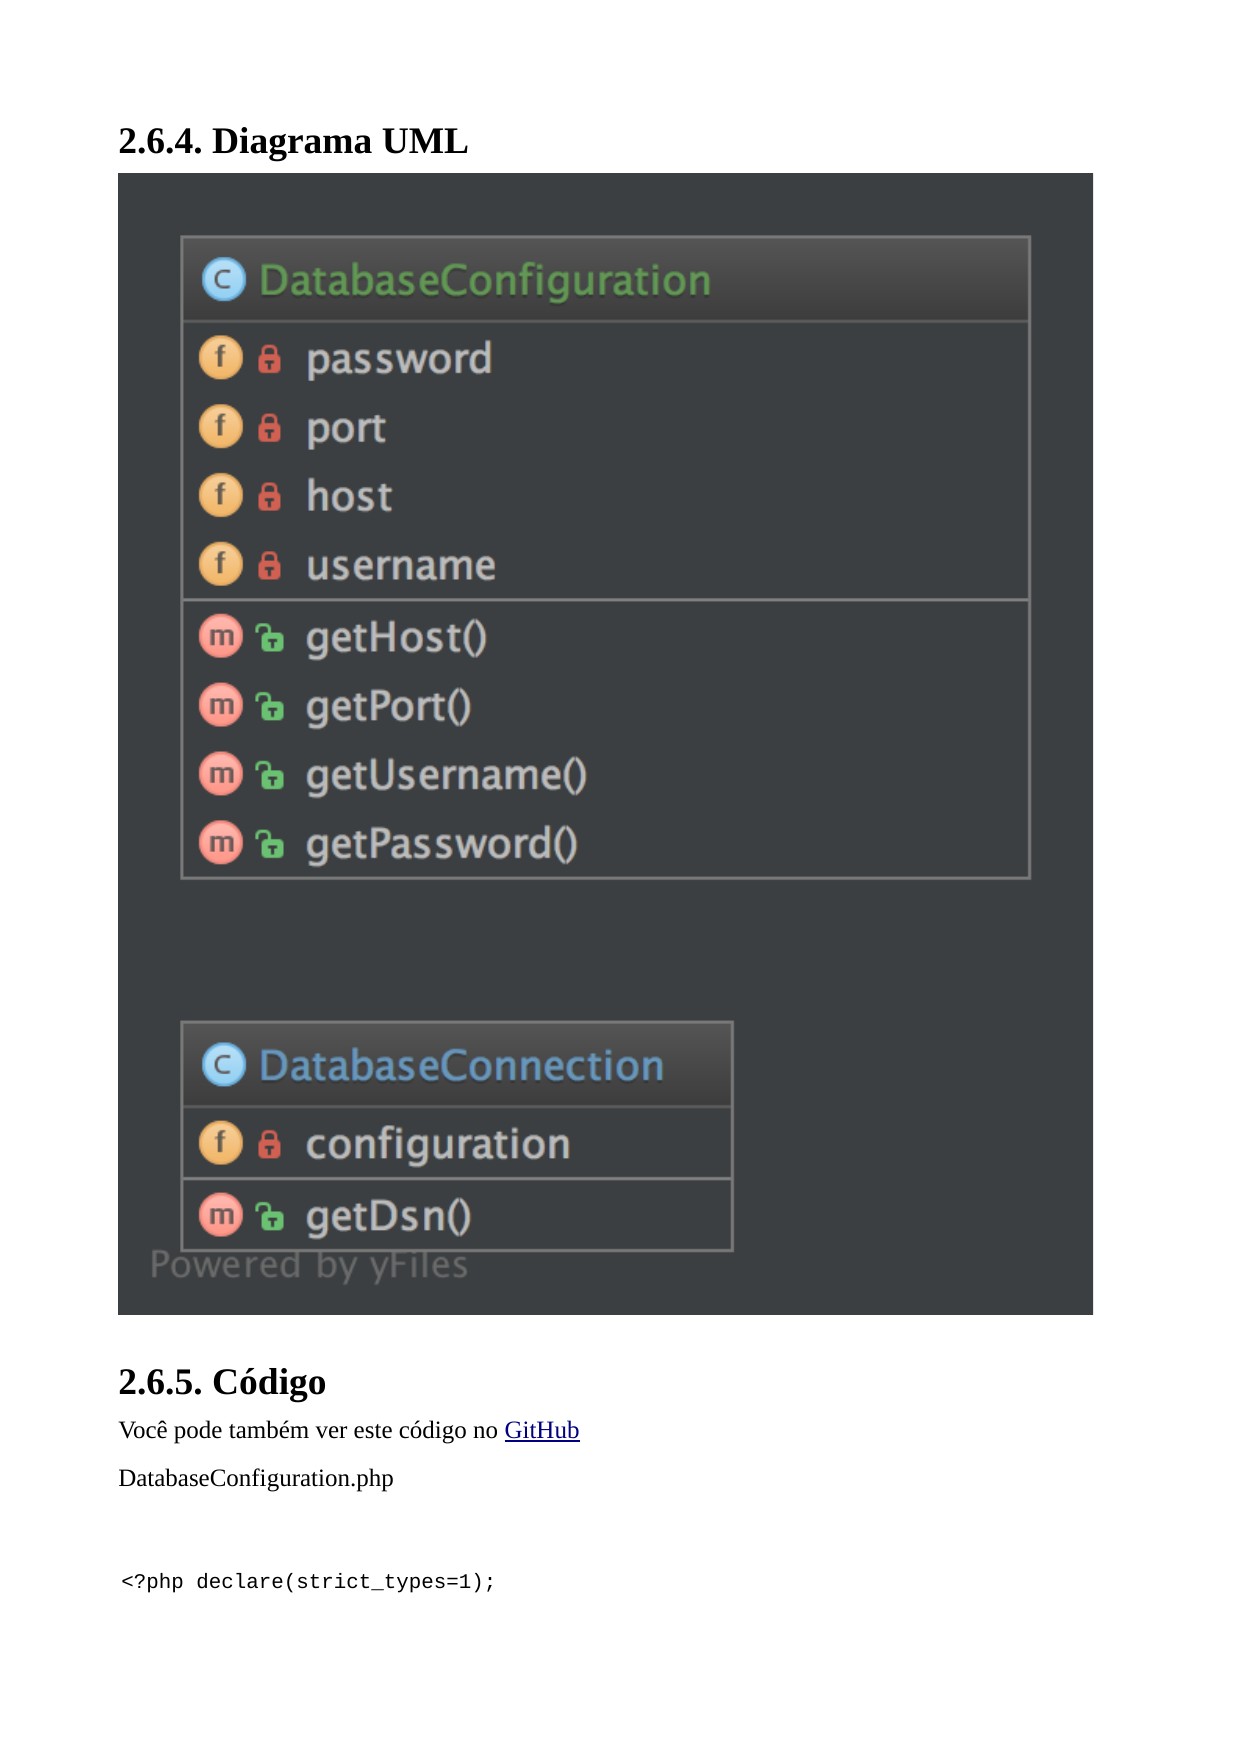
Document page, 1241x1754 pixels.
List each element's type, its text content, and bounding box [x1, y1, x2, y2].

text Você pode também ver este código no GitHub [118, 1415, 1122, 1444]
table_header [118, 1510, 136, 1521]
table_header <?php declare(strict_types=1); namespace DesignPatterns\Structural\DependencyInjection; class DatabaseConfiguration { private string $host; private int $port; private string $username; private string $password; public function __construct(string $host, int $port, string $username, string $password) { $this->host = $host; $this->port = $port; $this->username = $username; $this->password = $password; } public function getHost(): string { return $this->host; } public function getPort(): int { return $this->port; } public function getUsername(): string { return $this->username; } public function getPassword(): string { return $this->password; } } [118, 1569, 1240, 1622]
picture [118, 173, 1094, 1315]
subtitle 2.6.4. Diagrama UML [118, 118, 1122, 161]
text DatabaseConfiguration.php [118, 1463, 1122, 1491]
subtitle 2.6.5. Código [118, 1359, 1122, 1403]
